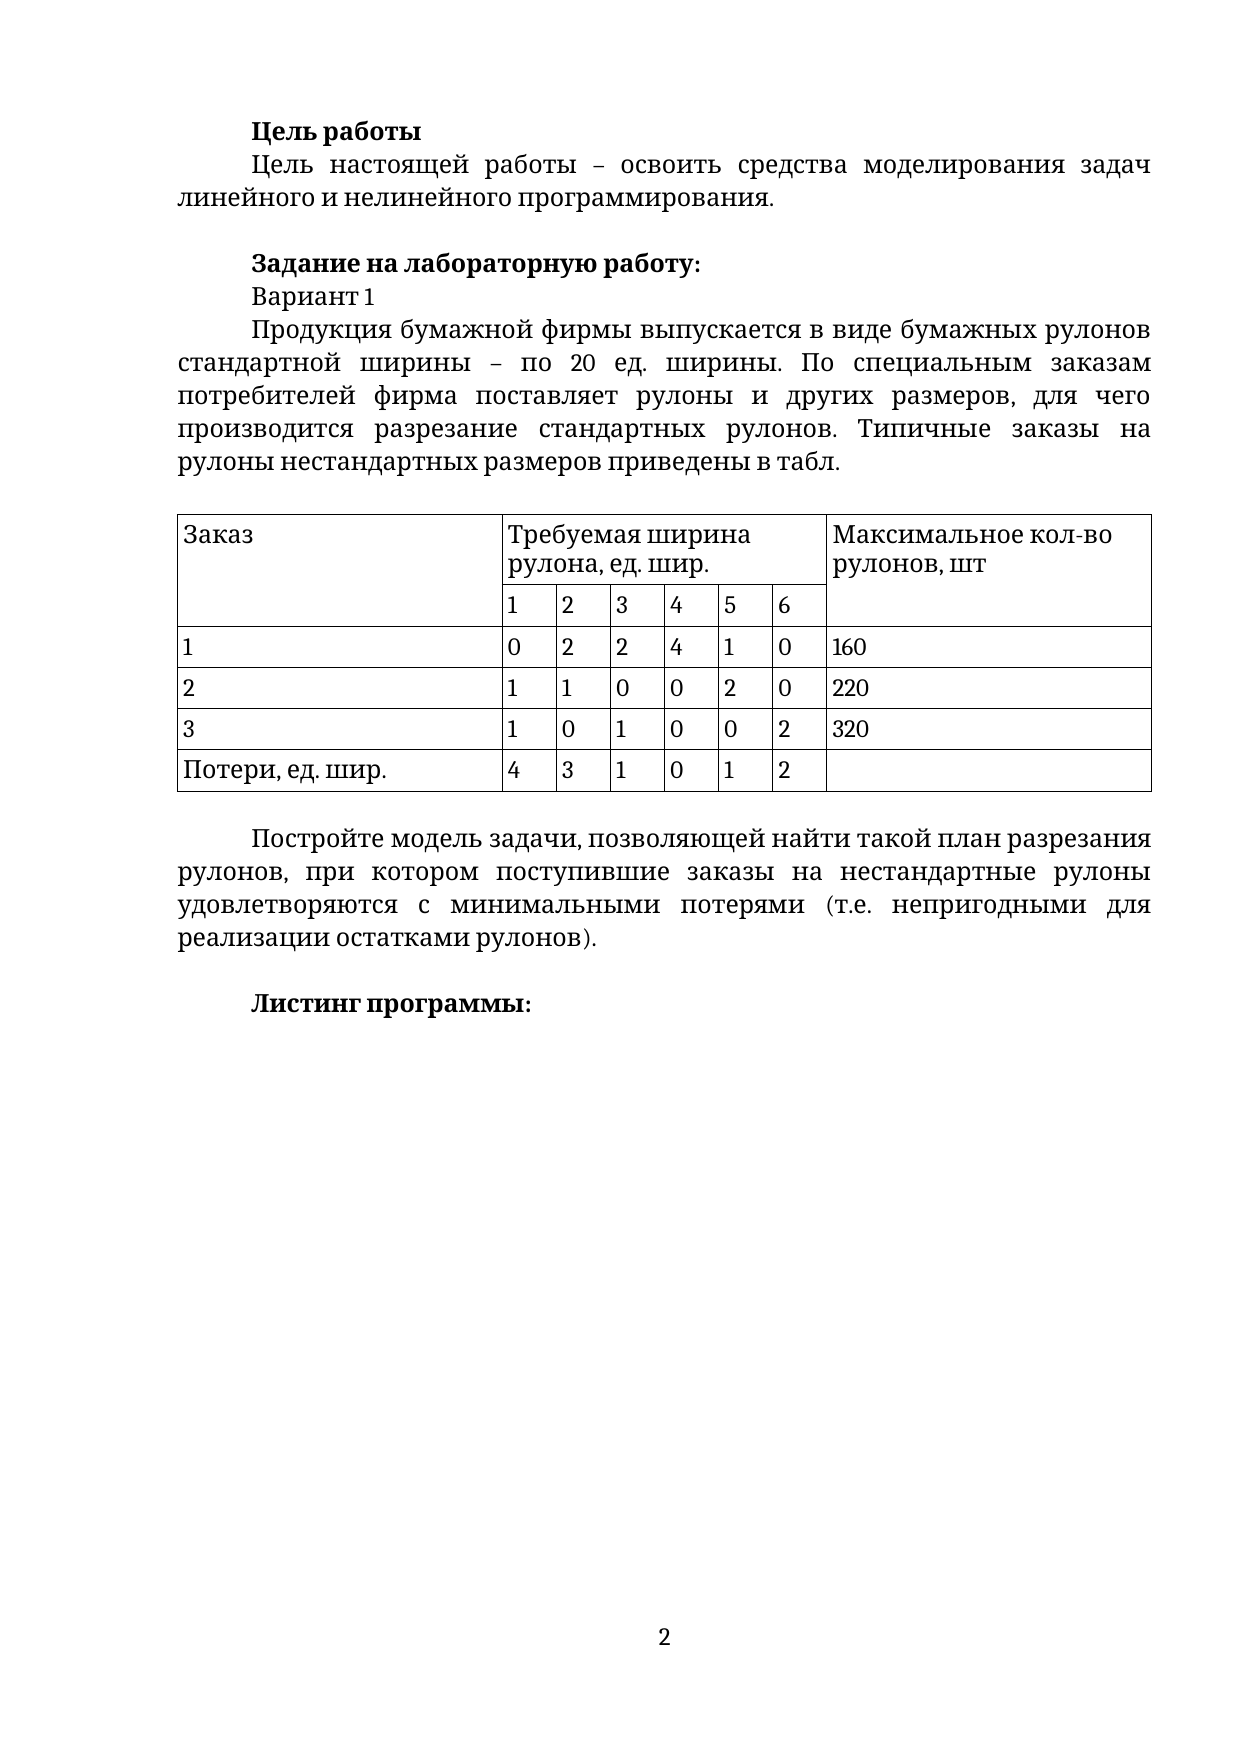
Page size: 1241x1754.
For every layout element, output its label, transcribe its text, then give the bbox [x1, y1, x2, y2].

table_cell [827, 750, 1151, 791]
table_cell 0 [503, 627, 556, 667]
text Листинг программы: [177, 990, 1152, 1018]
table_cell 2 [719, 668, 772, 708]
table_header Заказ [178, 515, 502, 626]
text Продукция бумажной фирмы выпускается в виде бумажных рулонов стандартной ширины – по 20 ед. ширины. По специальным заказам потребителей фирма поставляет рулоны и других размеров, для чего производится разрезание стандартных рулонов. Типичные заказы на рулоны нестандартных размеров приведены в табл. [177, 316, 1152, 477]
table_cell 2 [773, 709, 826, 749]
text Цель настоящей работы – освоить средства моделирования задач линейного и нелинейного программирования. [177, 151, 1152, 213]
table_cell 1 [611, 709, 664, 749]
table_cell Потери, ед. шир. [178, 750, 502, 791]
table_cell 0 [665, 668, 718, 708]
table_header Максимальное кол-во рулонов, шт [827, 515, 1151, 626]
table_cell 1 [503, 709, 556, 749]
text Цель работы [177, 118, 1152, 147]
table_cell 0 [665, 709, 718, 749]
table_cell 0 [665, 750, 718, 791]
table_cell 3 [611, 585, 664, 626]
table_cell 1 [503, 585, 556, 626]
table_cell 320 [827, 709, 1151, 749]
table_cell 0 [773, 627, 826, 667]
table_cell 3 [557, 750, 610, 791]
table_cell 4 [665, 585, 718, 626]
text Вариант 1 [177, 283, 1152, 312]
text Постройте модель задачи, позволяющей найти такой план разрезания рулонов, при котором поступившие заказы на нестандартные рулоны удовлетворяются с минимальными потерями (т.е. непригодными для реализации остатками рулонов). [177, 825, 1152, 952]
table_cell 2 [178, 668, 502, 708]
table_cell 1 [719, 627, 772, 667]
table_cell 0 [773, 668, 826, 708]
table_cell 1 [611, 750, 664, 791]
table_cell 1 [557, 668, 610, 708]
table_cell 5 [719, 585, 772, 626]
text Задание на лабораторную работу: [177, 250, 1152, 279]
table_cell 0 [611, 668, 664, 708]
table_cell 1 [719, 750, 772, 791]
table_cell 6 [773, 585, 826, 626]
table_cell 2 [611, 627, 664, 667]
table_cell 0 [557, 709, 610, 749]
table_cell 160 [827, 627, 1151, 667]
table_cell 1 [178, 627, 502, 667]
table_cell 2 [557, 627, 610, 667]
table_cell 2 [557, 585, 610, 626]
table_cell 0 [719, 709, 772, 749]
table_cell 2 [773, 750, 826, 791]
table_cell 4 [503, 750, 556, 791]
table_cell 220 [827, 668, 1151, 708]
table_cell 3 [178, 709, 502, 749]
table_cell 1 [503, 668, 556, 708]
table_header Требуемая ширина рулона, ед. шир. [503, 515, 826, 584]
table_cell 4 [665, 627, 718, 667]
